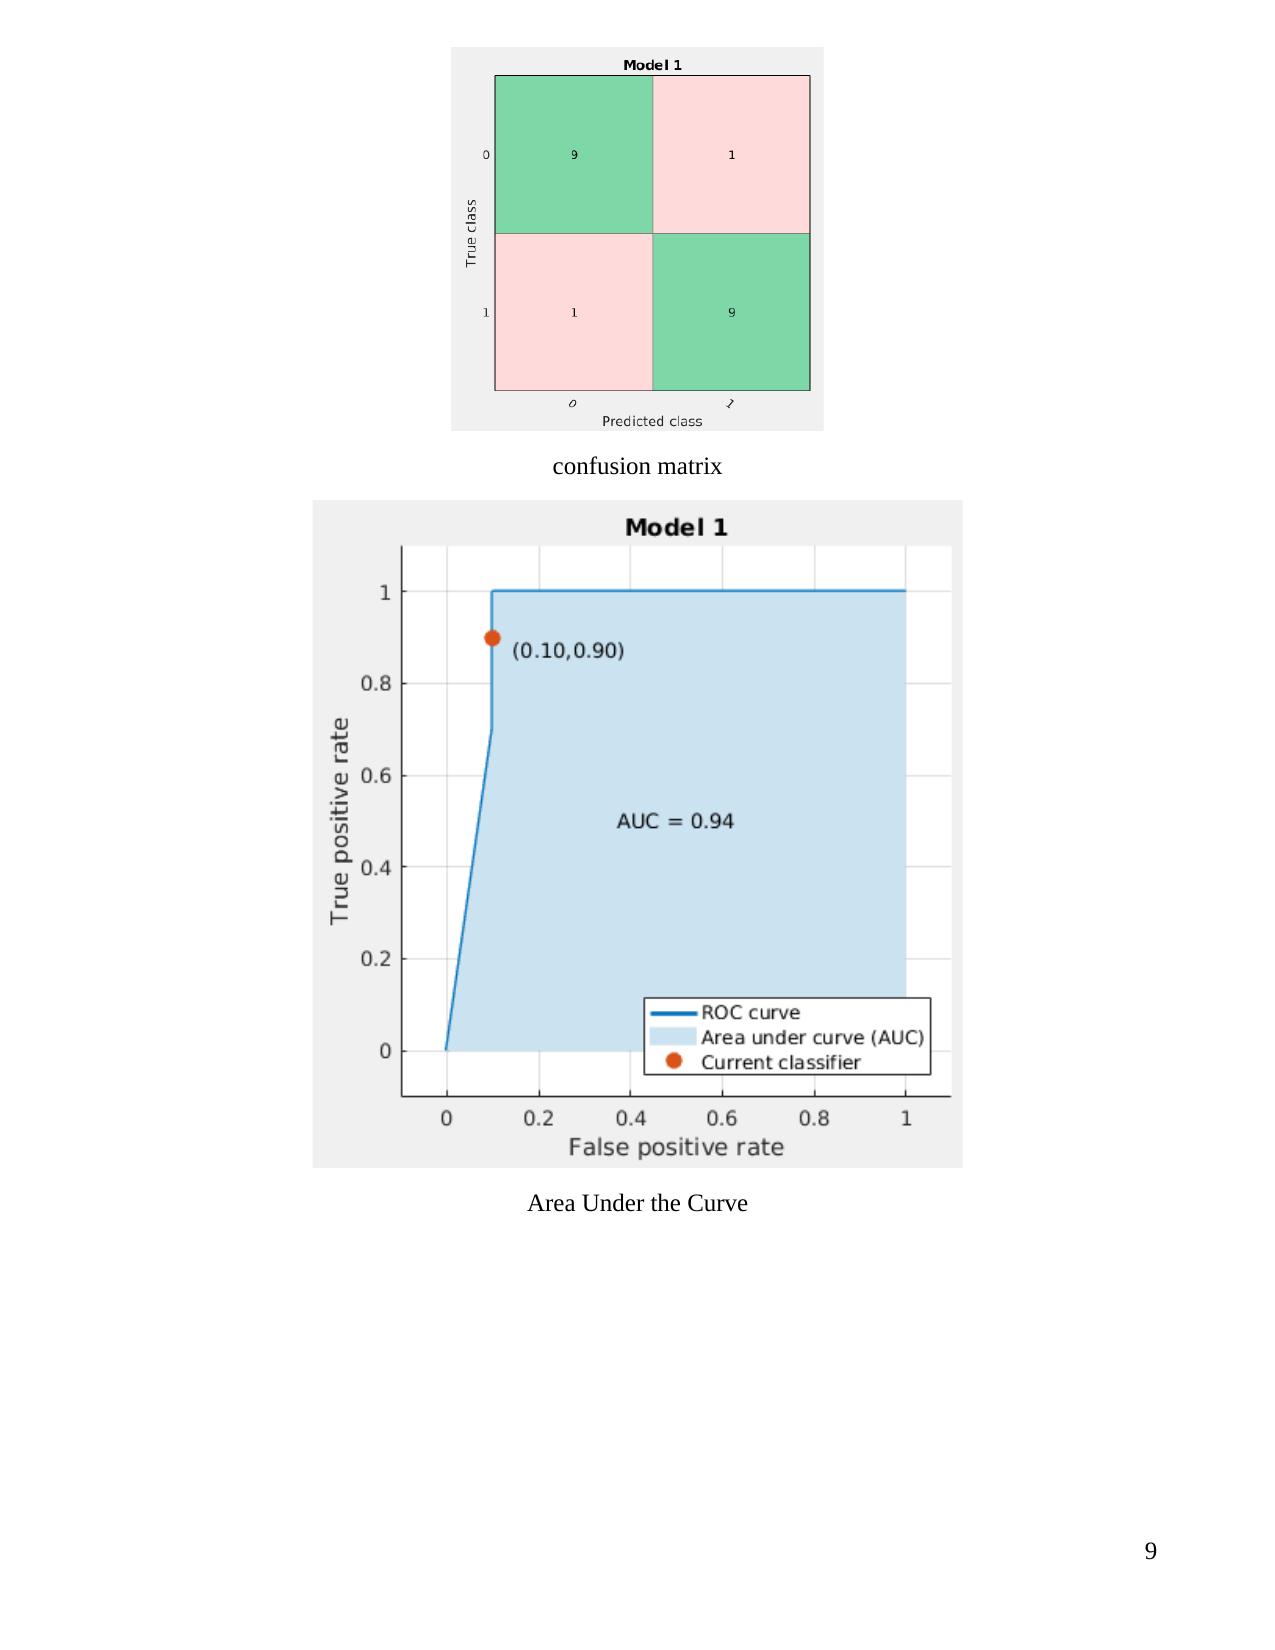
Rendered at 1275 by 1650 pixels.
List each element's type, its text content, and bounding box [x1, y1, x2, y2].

text confusion matrix [118, 451, 1157, 480]
text Area Under the Curve [118, 1188, 1157, 1217]
picture [312, 500, 963, 1168]
picture [451, 47, 824, 431]
